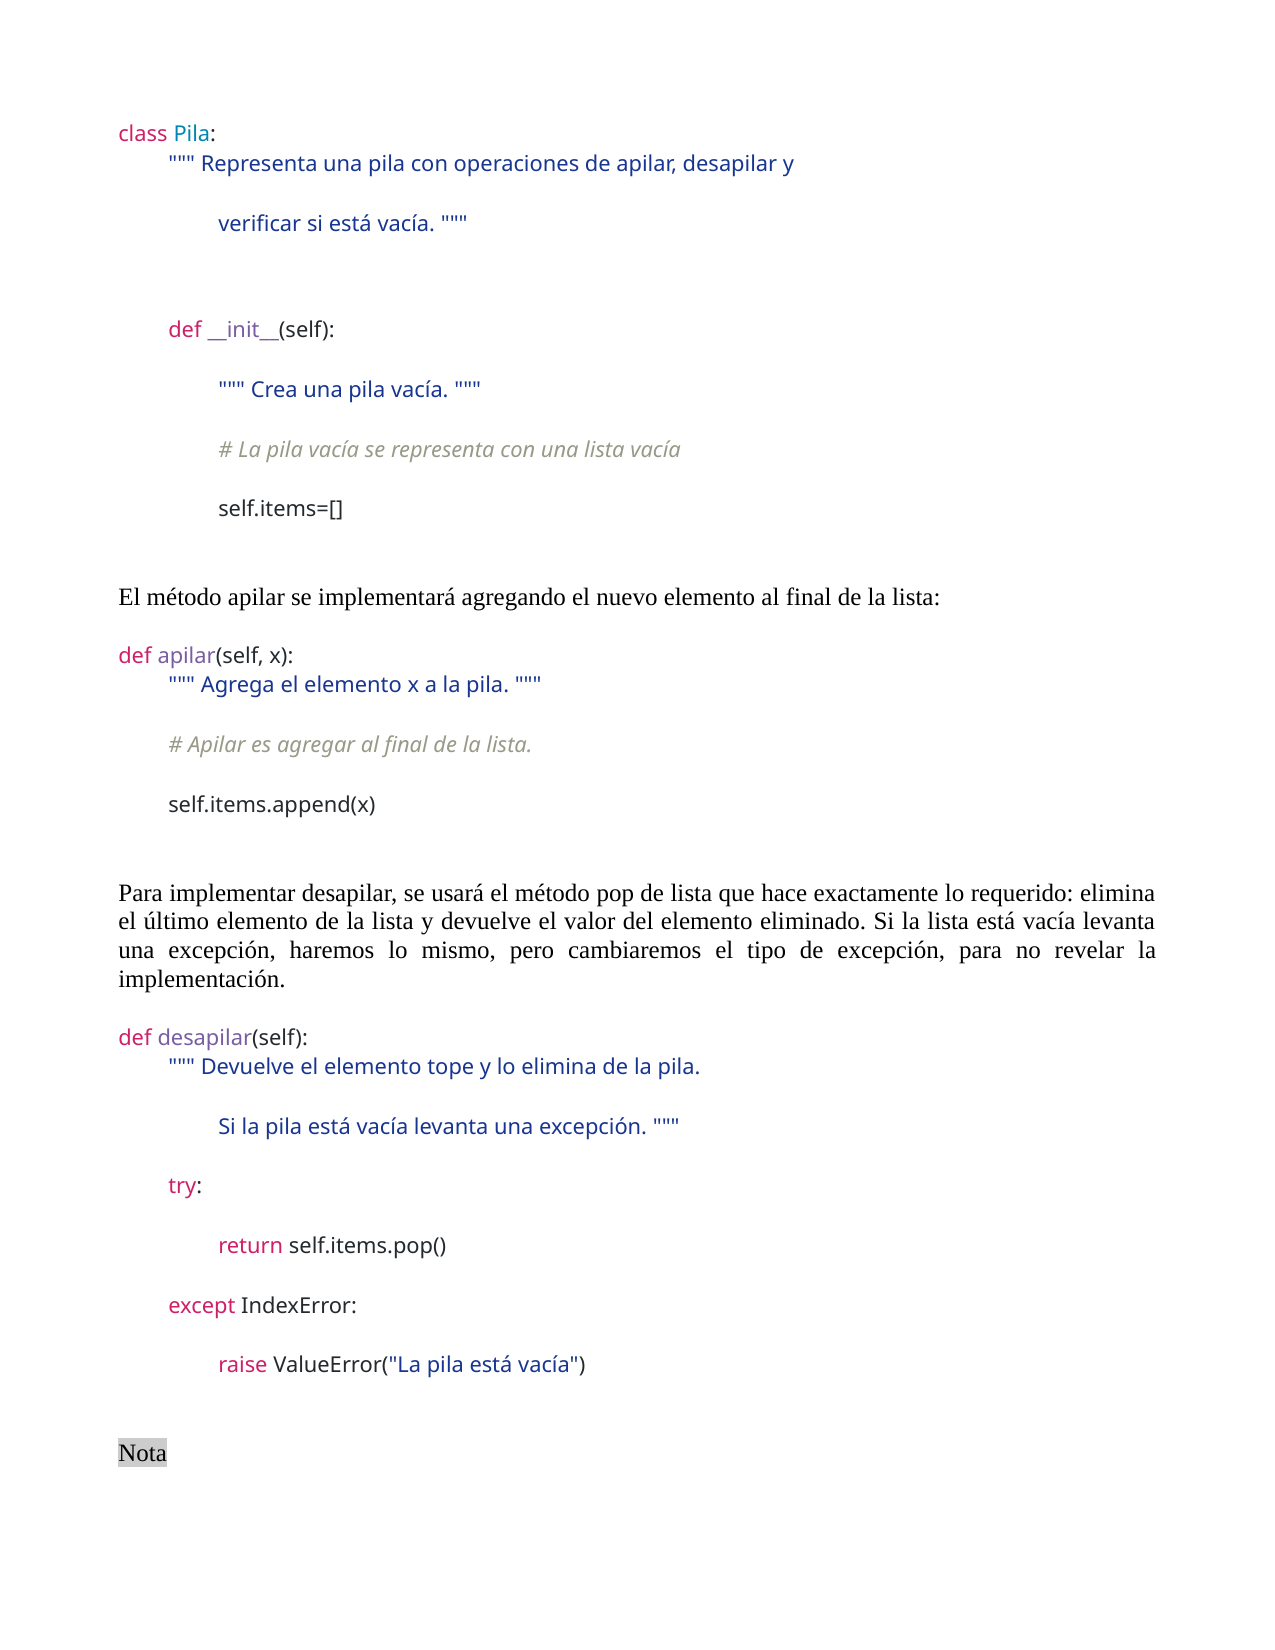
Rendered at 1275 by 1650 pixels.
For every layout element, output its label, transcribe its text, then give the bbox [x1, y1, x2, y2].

text def apilar(self, x): [118, 640, 1157, 669]
text raise ValueError("La pila está vacía") [118, 1349, 1157, 1379]
text """ Devuelve el elemento tope y lo elimina de la pila. [118, 1051, 1157, 1081]
text def __init__(self): [118, 314, 1157, 344]
text Para implementar desapilar, se usará el método pop de lista que hace exactamente lo requerido: elimina el último elemento de la lista y devuelve el valor del elemento eliminado. Si la lista está vacía levanta una excepción, haremos lo mismo, pero cambiaremos el tipo de excepción, para no revelar la implementación. [118, 878, 1157, 993]
text try: [118, 1170, 1157, 1200]
text verificar si está vacía. """ [118, 207, 1157, 237]
text self.items.append(x) [118, 789, 1157, 818]
text """ Representa una pila con operaciones de apilar, desapilar y [118, 148, 1157, 178]
text class Pila: [118, 118, 1157, 148]
text El método apilar se implementará agregando el nuevo elemento al final de la lista: [118, 582, 1157, 611]
text """ Crea una pila vacía. """ [118, 374, 1157, 404]
text """ Agrega el elemento x a la pila. """ [118, 669, 1157, 699]
text Nota [118, 1438, 1157, 1467]
text return self.items.pop() [118, 1230, 1157, 1260]
text # Apilar es agregar al final de la lista. [118, 729, 1157, 759]
text self.items=[] [118, 493, 1157, 523]
text except IndexError: [118, 1289, 1157, 1319]
text def desapilar(self): [118, 1021, 1157, 1051]
text Si la pila está vacía levanta una excepción. """ [118, 1111, 1157, 1141]
text # La pila vacía se representa con una lista vacía [118, 433, 1157, 463]
